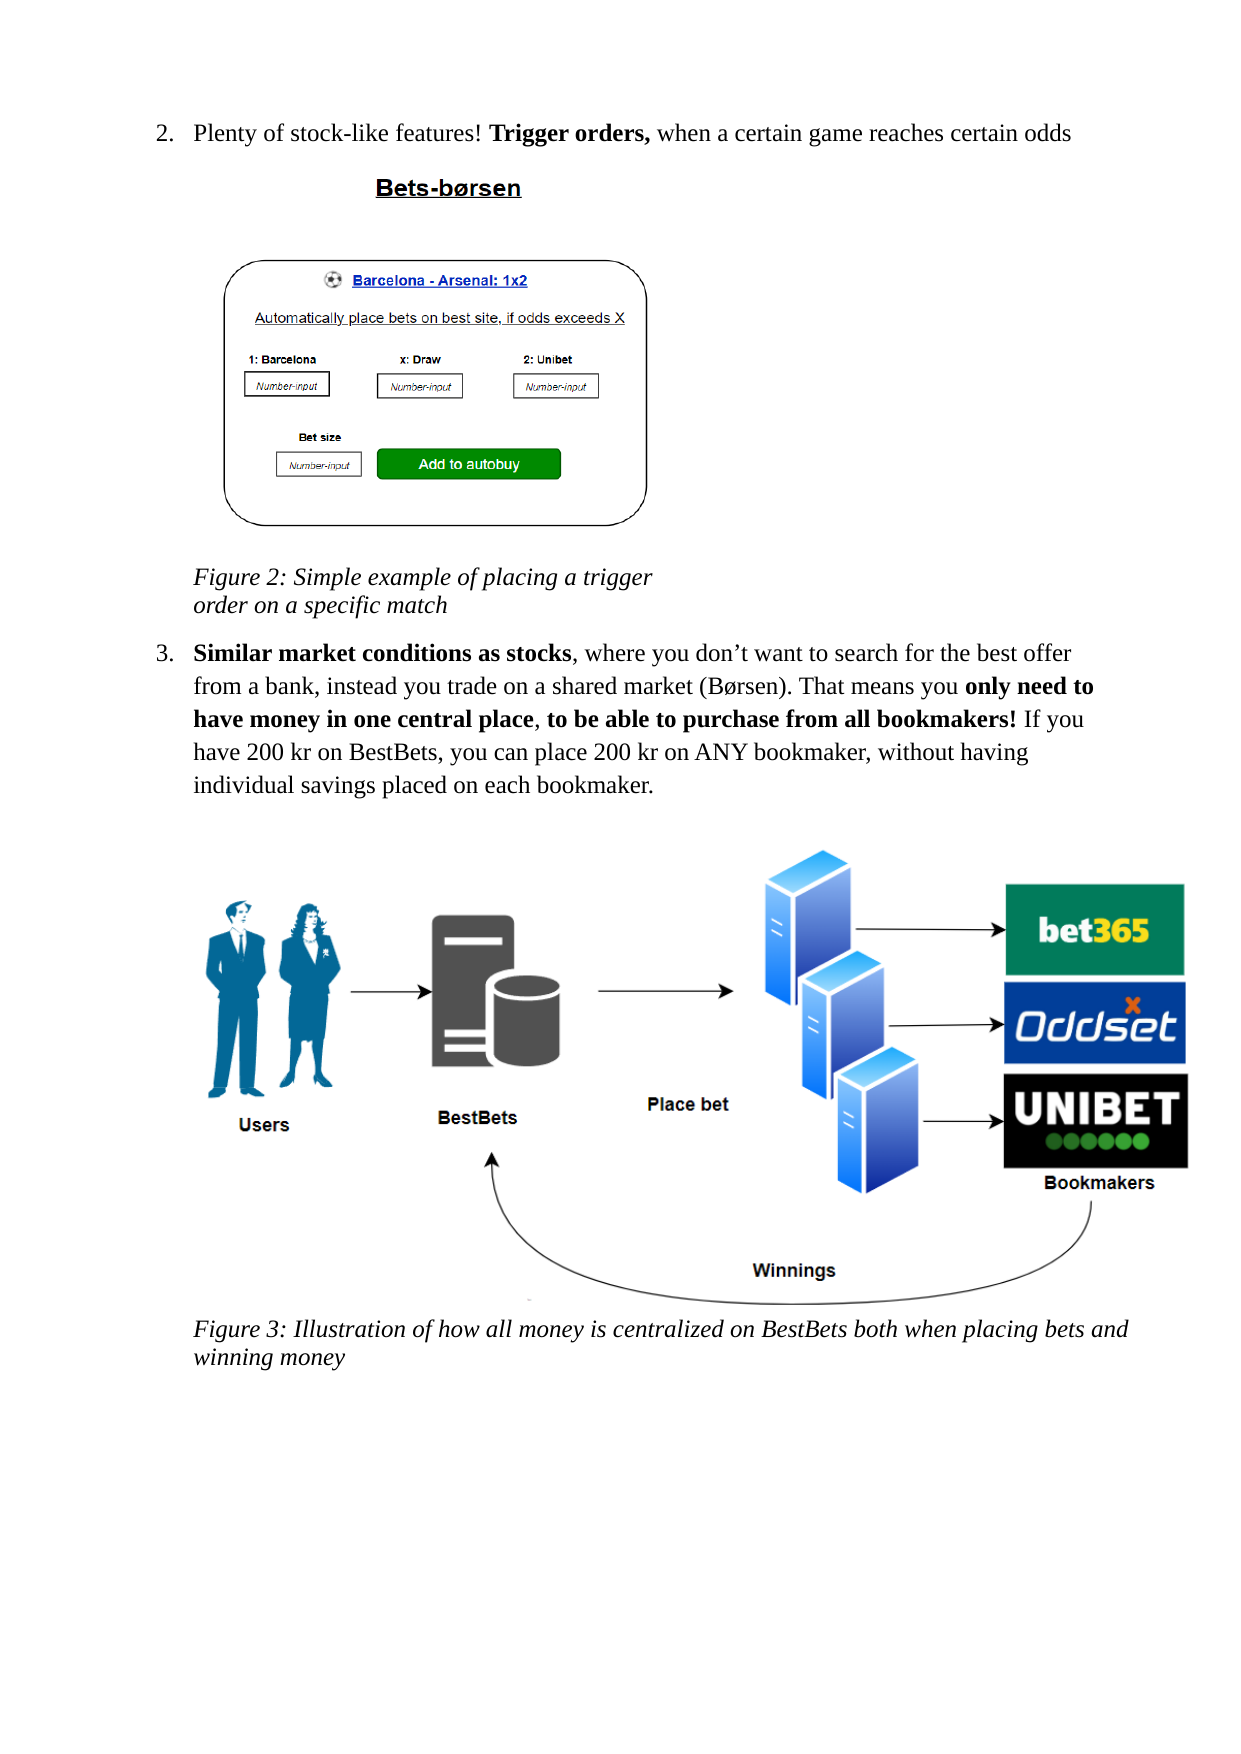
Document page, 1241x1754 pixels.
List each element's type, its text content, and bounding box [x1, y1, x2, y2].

picture [193, 830, 1198, 1314]
list Figure 2: Simple example of placing a trigger order on a specific match [193, 562, 676, 619]
list Figure 3: Illustration of how all money is centralized on BestBets both when placing bets and winning money [193, 1314, 1197, 1371]
list Similar market conditions as stocks, where you don’t want to search for the best offer from a bank, instead you trade on a shared market (Børsen). That means you only need to have money in one central place, to be able to purchase from all bookmakers! If you have 200 kr on BestBets, you can place 200 kr on ANY bookmaker, without having individual savings placed on each bookmaker. [156, 638, 1122, 799]
picture [193, 163, 677, 562]
list Plenty of stock-like features! Trigger orders, when a certain game reaches certain odds [156, 118, 1122, 619]
